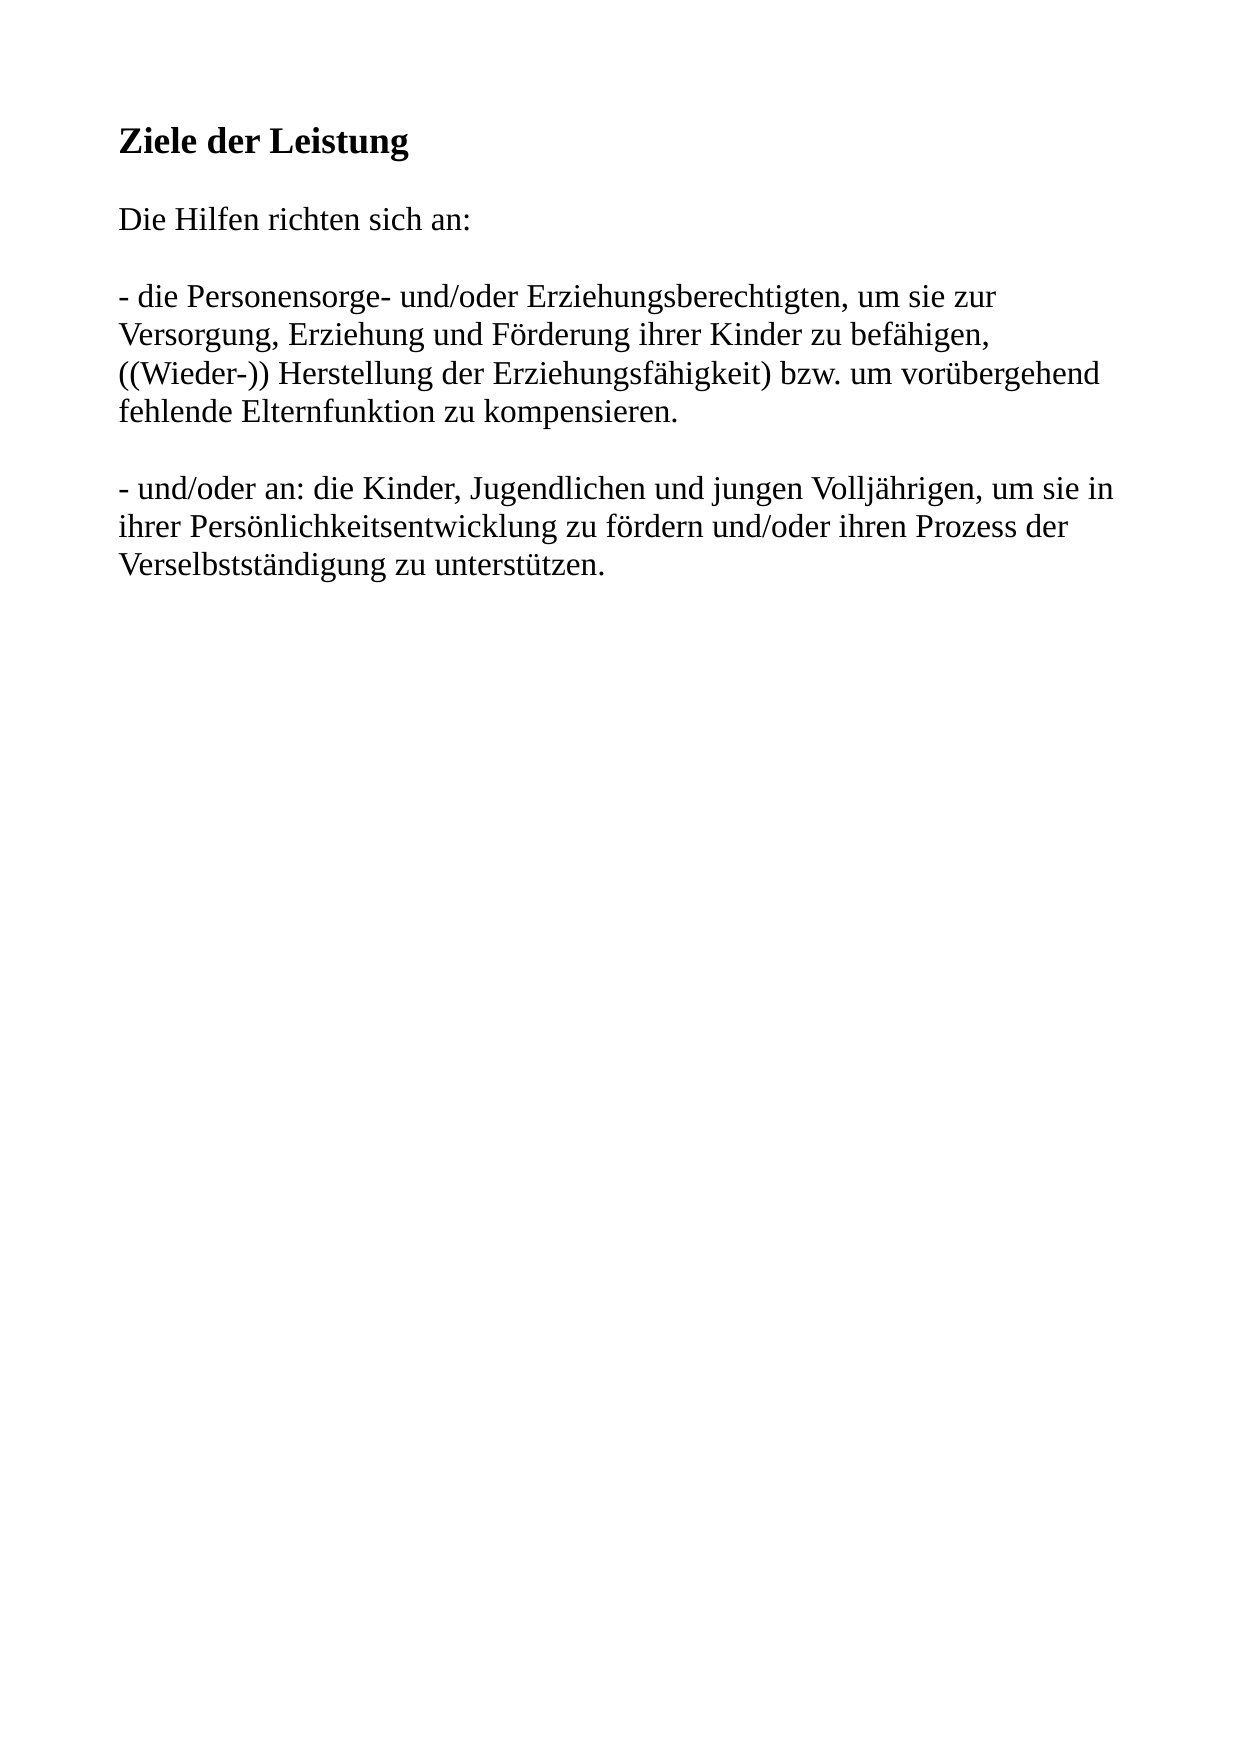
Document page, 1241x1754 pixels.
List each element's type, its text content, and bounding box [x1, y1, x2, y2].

text Ziele der Leistung [118, 118, 1122, 161]
text - und/oder an: die Kinder, Jugendlichen und jungen Volljährigen, um sie in ihrer Persönlichkeitsentwicklung zu fördern und/oder ihren Prozess der Verselbstständigung zu unterstützen. [118, 468, 1122, 583]
text Die Hilfen richten sich an: [118, 199, 1122, 238]
text - die Personensorge- und/oder Erziehungsberechtigten, um sie zur Versorgung, Erziehung und Förderung ihrer Kinder zu befähigen, ((Wieder-)) Herstellung der Erziehungsfähigkeit) bzw. um vorübergehend fehlende Elternfunktion zu kompensieren. [118, 276, 1122, 429]
